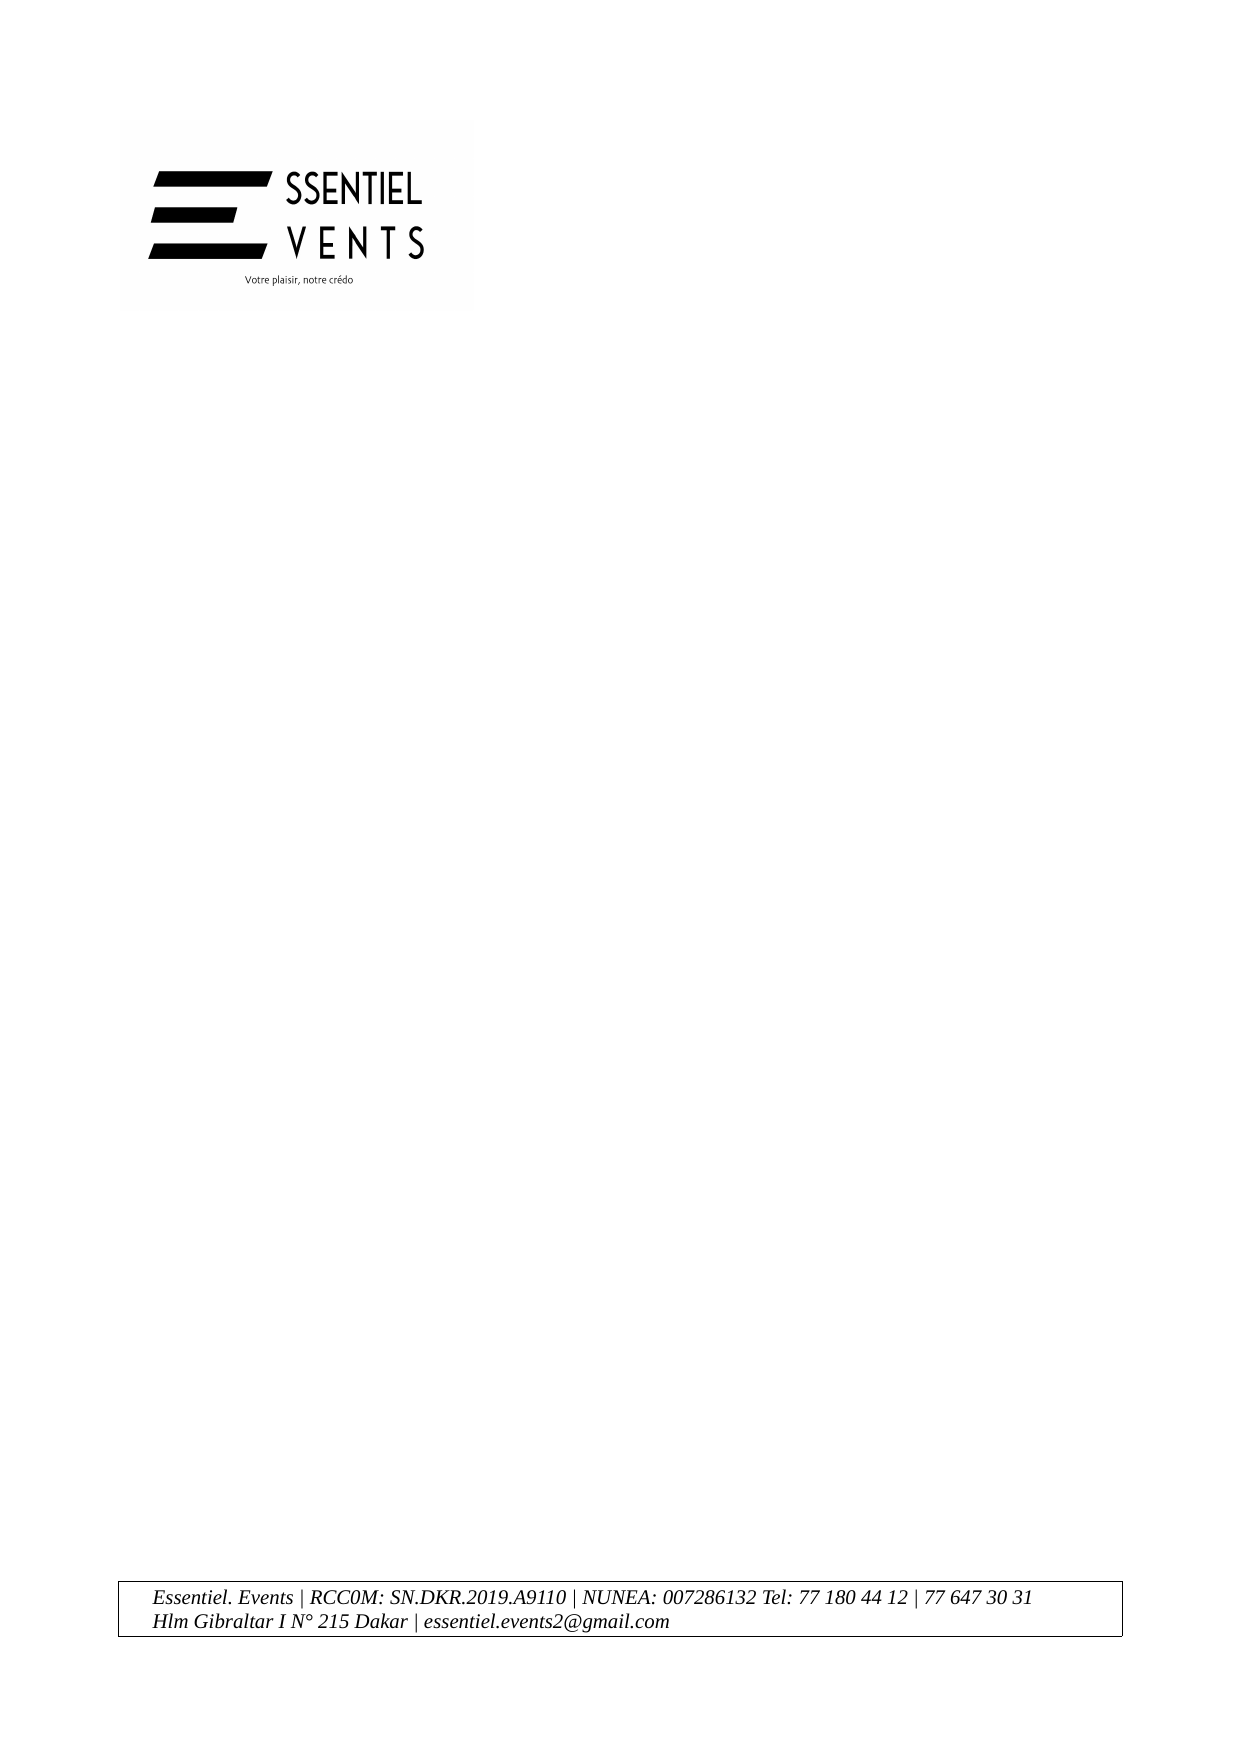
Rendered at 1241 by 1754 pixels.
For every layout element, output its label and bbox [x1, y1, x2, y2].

picture [120, 120, 474, 311]
